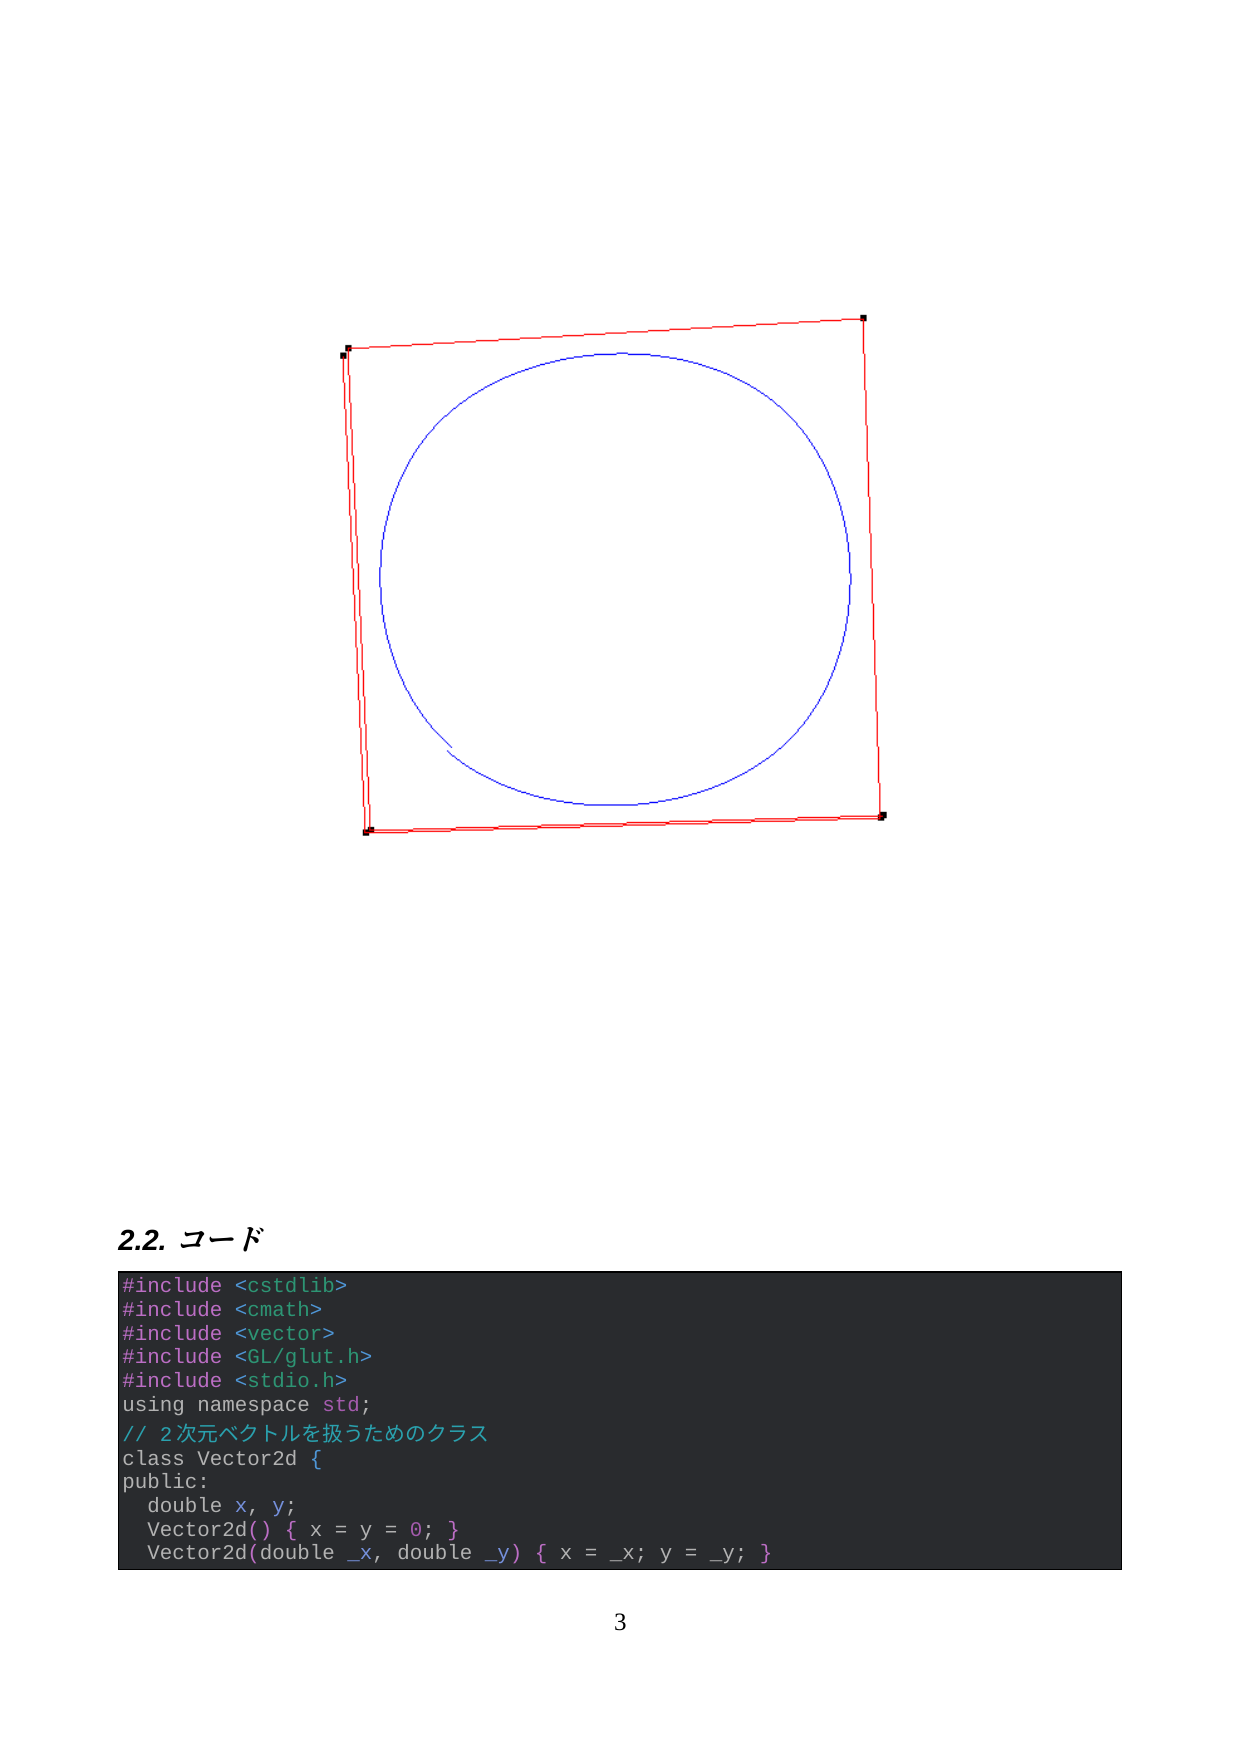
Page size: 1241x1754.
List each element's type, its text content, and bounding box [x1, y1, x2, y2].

text #include <GL/glut.h> [119, 1342, 1121, 1366]
text Vector2d() { x = y = 0; } [119, 1515, 1121, 1538]
text class Vector2d { [119, 1444, 1121, 1467]
text Vector2d(double _x, double _y) { x = _x; y = _y; } [119, 1538, 1121, 1569]
subtitle コード [118, 1217, 1122, 1259]
text #include <cmath> [119, 1295, 1121, 1319]
text #include <vector> [119, 1319, 1121, 1342]
text using namespace std; [119, 1390, 1121, 1413]
text #include <cstdlib> [119, 1273, 1121, 1295]
text public: [119, 1467, 1121, 1491]
text double x, y; [119, 1491, 1121, 1515]
text // 2次元ベクトルを扱うためのクラス [119, 1413, 1121, 1444]
text #include <stdio.h> [119, 1366, 1121, 1390]
